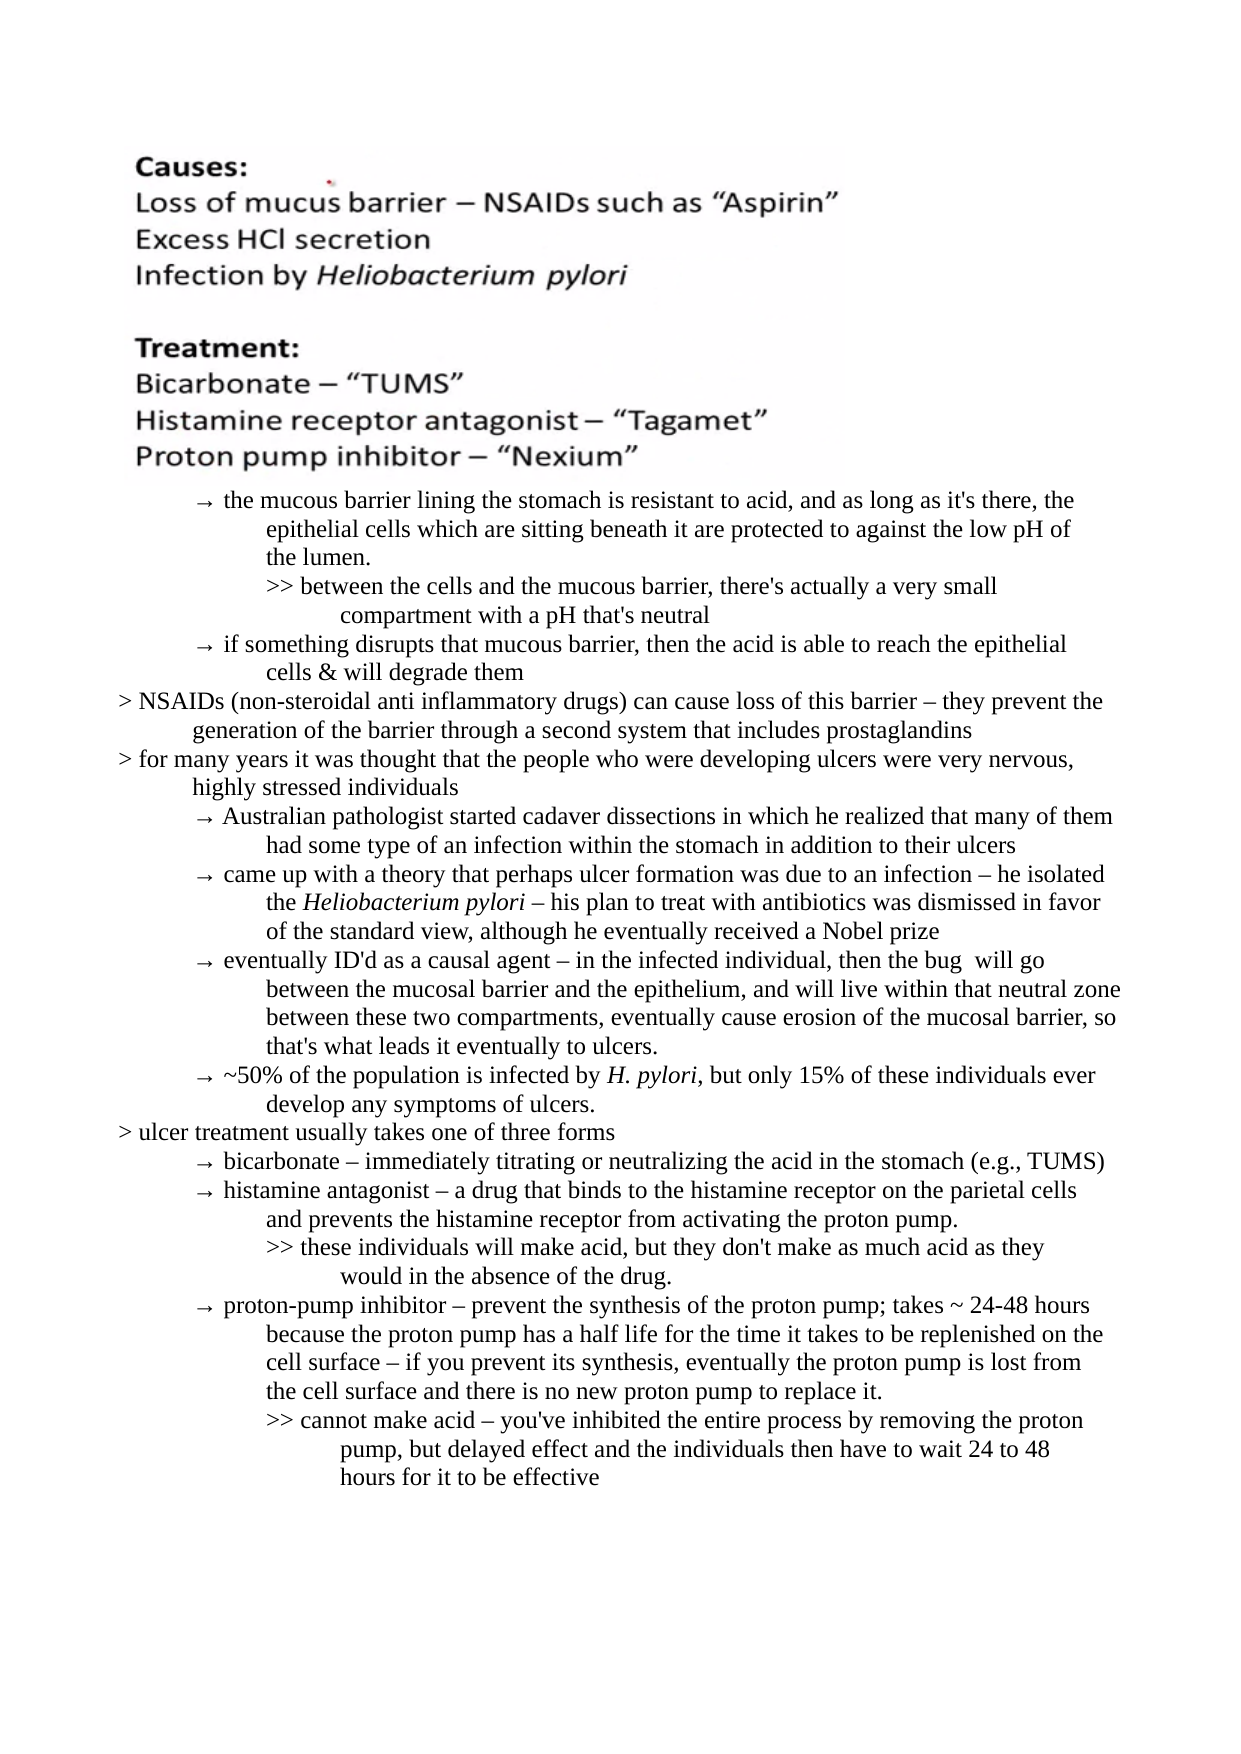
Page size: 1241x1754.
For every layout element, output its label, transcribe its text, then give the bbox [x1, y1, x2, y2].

text → if something disrupts that mucous barrier, then the acid is able to reach the epithelial cells & will degrade them [118, 629, 1122, 686]
text → the mucous barrier lining the stomach is resistant to acid, and as long as it's there, the epithelial cells which are sitting beneath it are protected to against the low pH of the lumen. >> between the cells and the mucous barrier, there's actually a very small compartment with a pH that's neutral [118, 147, 1122, 629]
text → Australian pathologist started cadaver dissections in which he realized that many of them had some type of an infection within the stomach in addition to their ulcers → came up with a theory that perhaps ulcer formation was due to an infection – he isolated the Heliobacterium pylori – his plan to treat with antibiotics was dismissed in favor of the standard view, although he eventually received a Nobel prize [118, 801, 1122, 945]
text → eventually ID'd as a causal agent – in the infected individual, then the bug will go between the mucosal barrier and the epithelium, and will live within that neutral zone between these two compartments, eventually cause erosion of the mucosal barrier, so that's what leads it eventually to ulcers. → ~50% of the population is infected by H. pylori, but only 15% of these individuals ever develop any symptoms of ulcers. > ulcer treatment usually takes one of three forms → bicarbonate – immediately titrating or neutralizing the acid in the stomach (e.g., TUMS) → histamine antagonist – a drug that binds to the histamine receptor on the parietal cells and prevents the histamine receptor from activating the proton pump. >> these individuals will make acid, but they don't make as much acid as they would in the absence of the drug. → proton-pump inhibitor – prevent the synthesis of the proton pump; takes ~ 24-48 hours because the proton pump has a half life for the time it takes to be replenished on the cell surface – if you prevent its synthesis, eventually the proton pump is lost from the cell surface and there is no new proton pump to replace it. >> cannot make acid – you've inhibited the entire process by removing the proton pump, but delayed effect and the individuals then have to wait 24 to 48 hours for it to be effective [118, 945, 1122, 1549]
text > NSAIDs (non-steroidal anti inflammatory drugs) can cause loss of this barrier – they prevent the generation of the barrier through a second system that includes prostaglandins [118, 686, 1122, 744]
text > for many years it was thought that the people who were developing ulcers were very nervous, highly stressed individuals [118, 744, 1122, 801]
